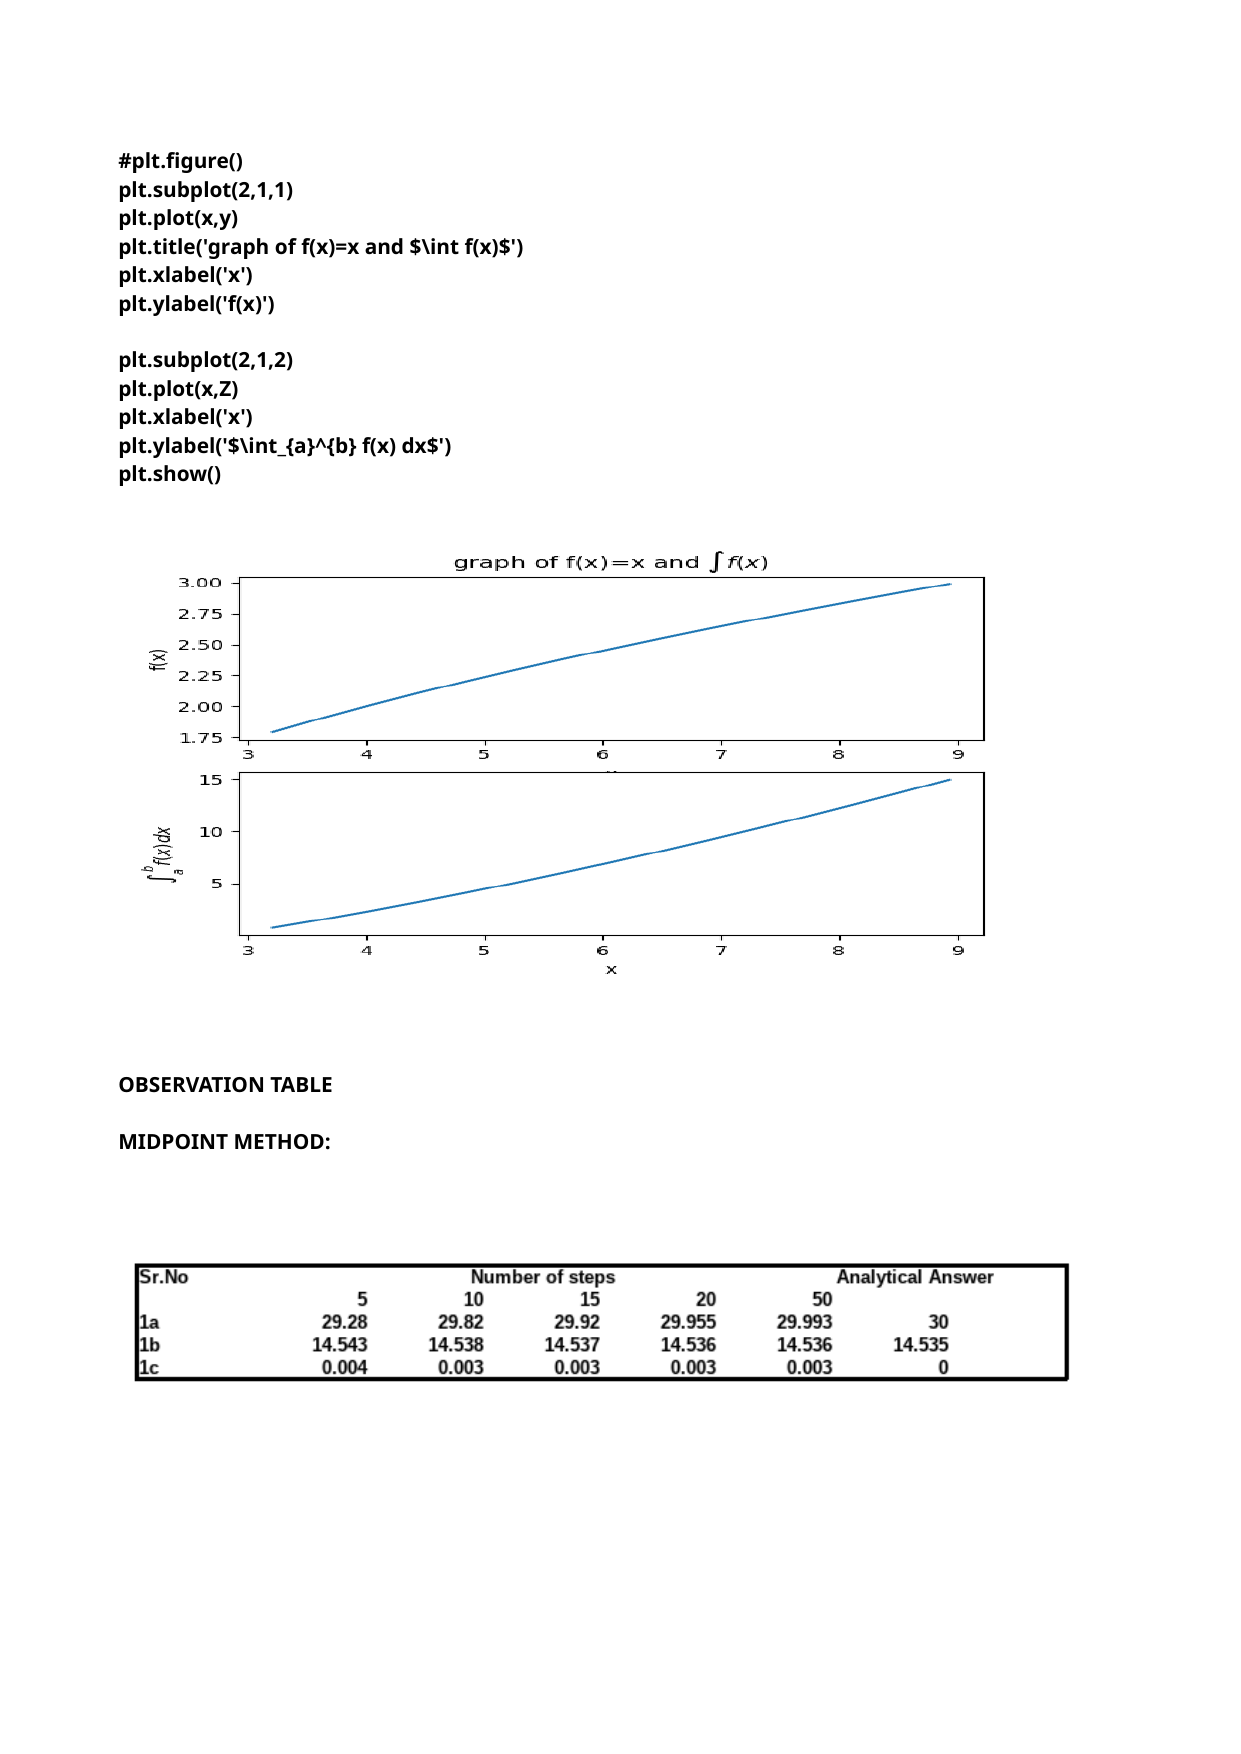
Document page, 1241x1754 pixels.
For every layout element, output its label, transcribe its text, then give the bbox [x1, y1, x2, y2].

text plt.show() [118, 459, 1122, 488]
text plt.ylabel('f(x)') [118, 289, 1122, 317]
text plt.xlabel('x') [118, 260, 1122, 289]
text plt.subplot(2,1,1) [118, 175, 1122, 203]
text plt.subplot(2,1,2) [118, 346, 1122, 374]
text plt.ylabel('$\int_{a}^{b} f(x) dx$') [118, 431, 1122, 459]
text #plt.figure() [118, 147, 1122, 175]
text plt.xlabel('x') [118, 402, 1122, 431]
text MIDPOINT METHOD: [118, 1127, 1122, 1156]
picture [118, 1241, 1123, 1414]
text plt.plot(x,Z) [118, 374, 1122, 402]
text plt.title('graph of f(x)=x and $\int f(x)$') [118, 232, 1122, 260]
picture [119, 520, 1080, 986]
text OBSERVATION TABLE [118, 1071, 1122, 1099]
text plt.plot(x,y) [118, 203, 1122, 232]
